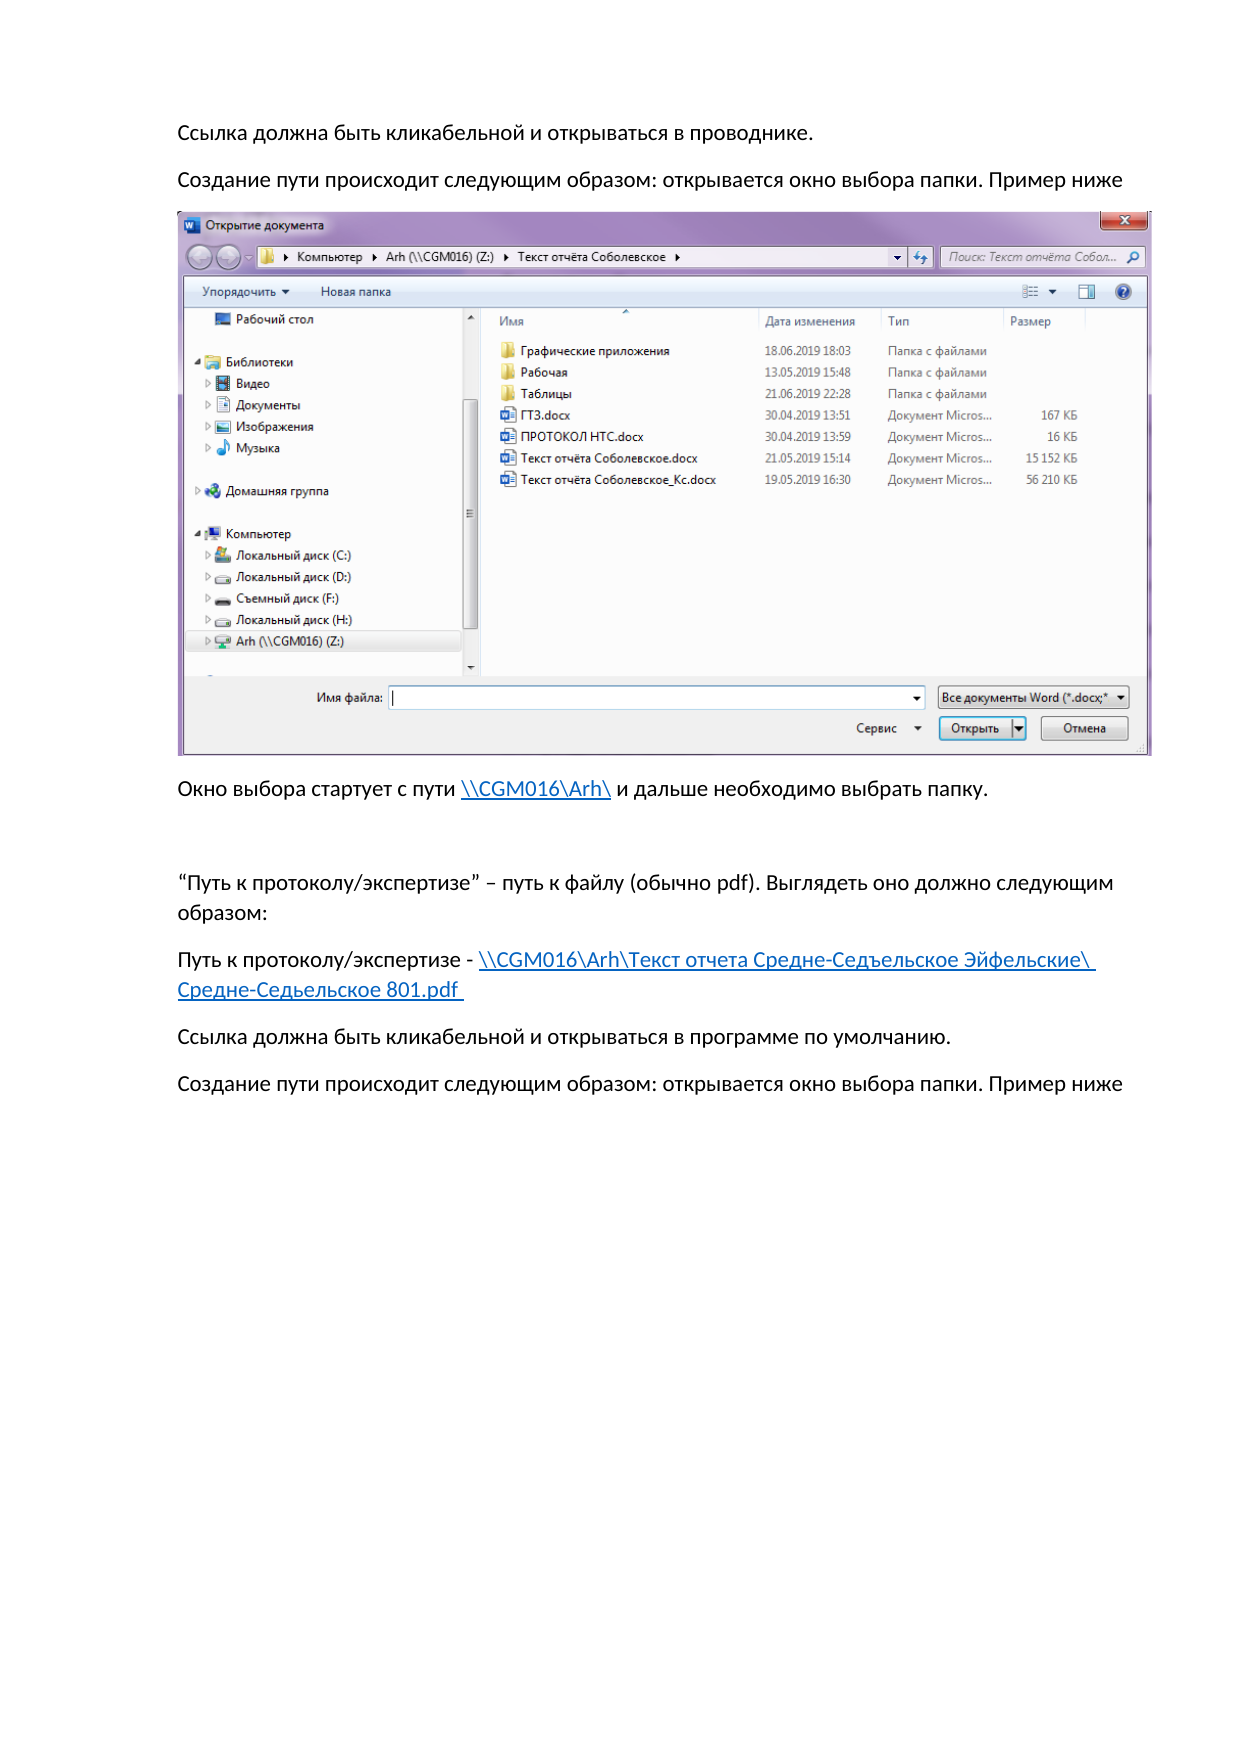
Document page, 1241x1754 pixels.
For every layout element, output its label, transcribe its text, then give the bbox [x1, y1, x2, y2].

text Создание пути происходит следующим образом: открывается окно выбора папки. Пример ниже [177, 1069, 1152, 1097]
text Путь к протоколу/экспертизе - \\CGM016\Arh\Текст отчета Средне-Седъельское Эйфельские\ Средне-Седьельское 801.pdf [177, 945, 1152, 1003]
text Создание пути происходит следующим образом: открывается окно выбора папки. Пример ниже [177, 165, 1152, 193]
text Ссылка должна быть кликабельной и открываться в программе по умолчанию. [177, 1022, 1152, 1050]
text Ссылка должна быть кликабельной и открываться в проводнике. [177, 118, 1152, 146]
picture [177, 211, 1152, 756]
text Окно выбора стартует с пути \\CGM016\Arh\ и дальше необходимо выбрать папку. [177, 774, 1152, 802]
text “Путь к протоколу/экспертизе” – путь к файлу (обычно pdf). Выглядеть оно должно следующим образом: [177, 868, 1152, 926]
